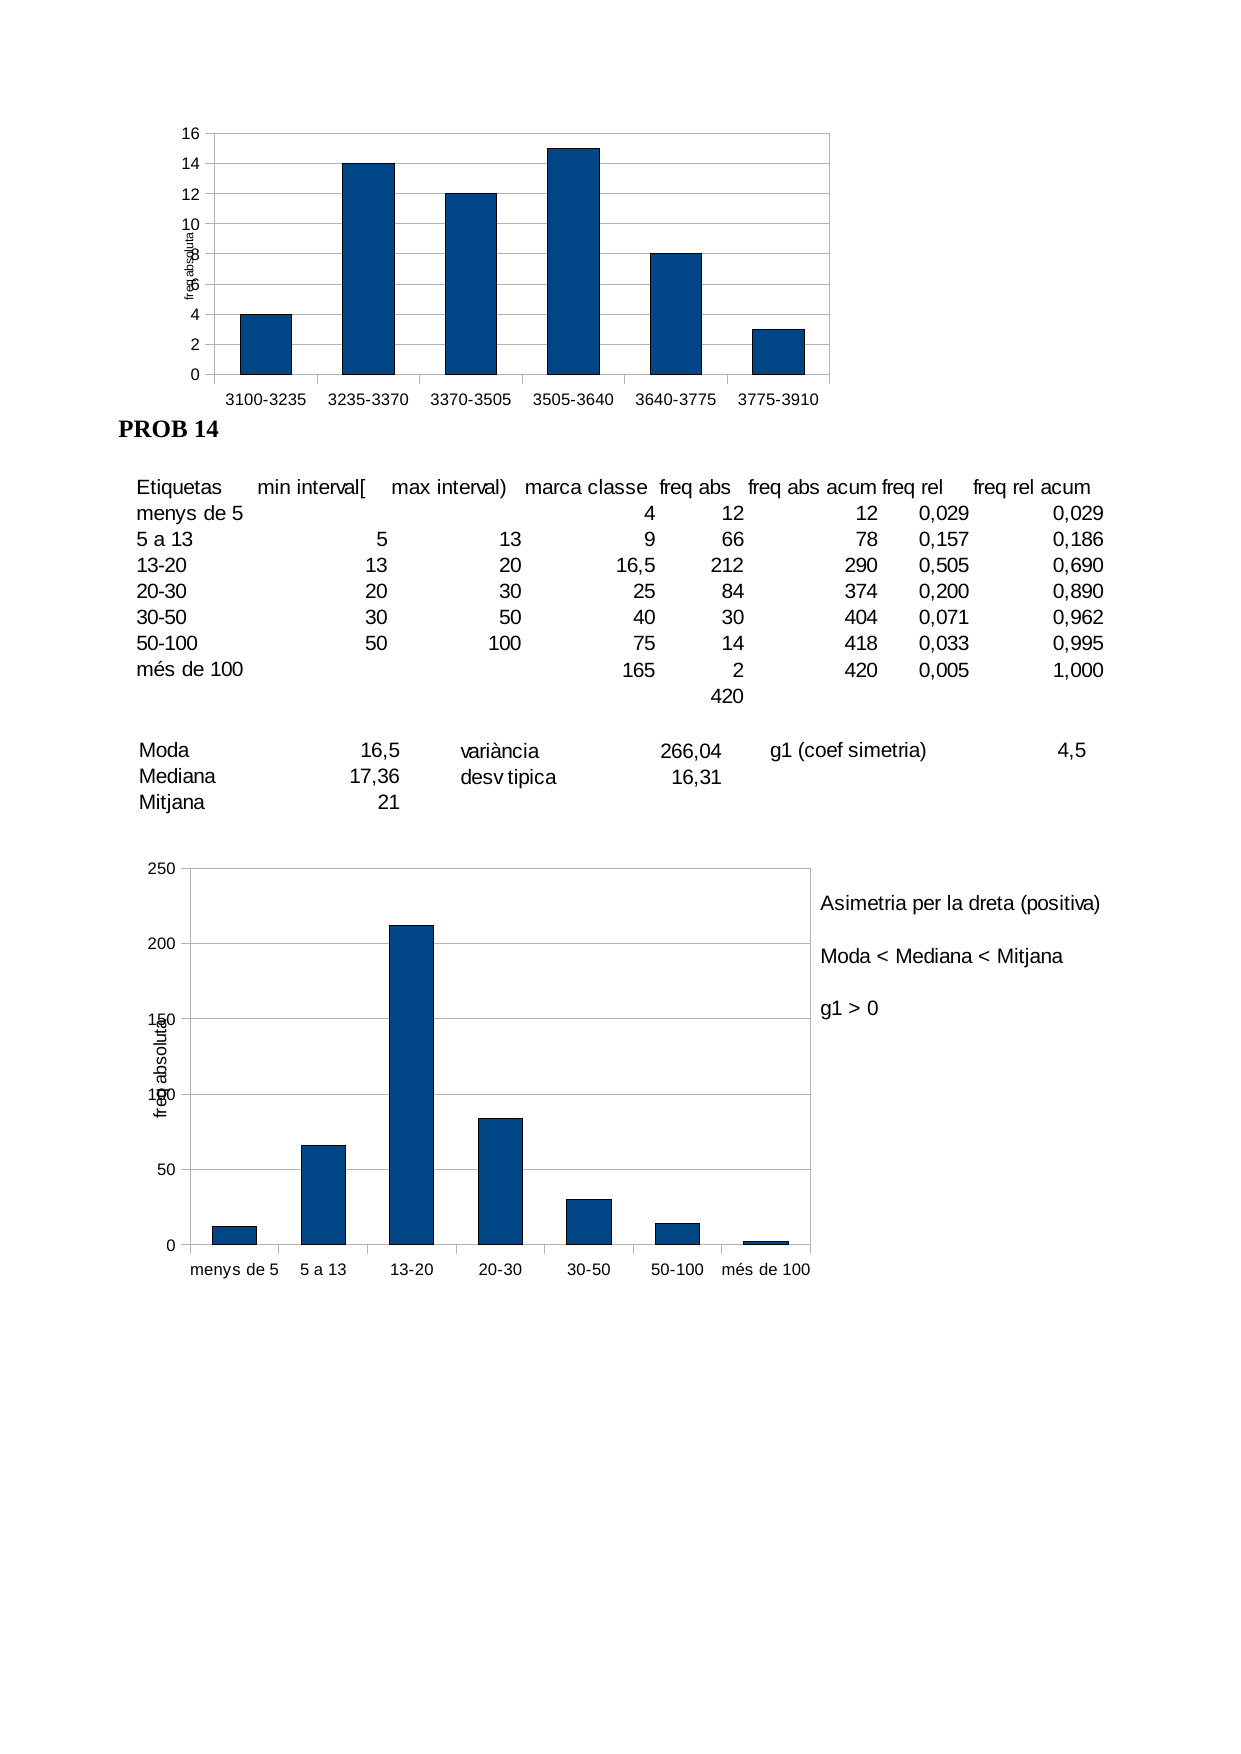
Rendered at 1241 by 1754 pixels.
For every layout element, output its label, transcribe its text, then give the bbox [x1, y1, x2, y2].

text PROB 14 [118, 118, 1122, 443]
